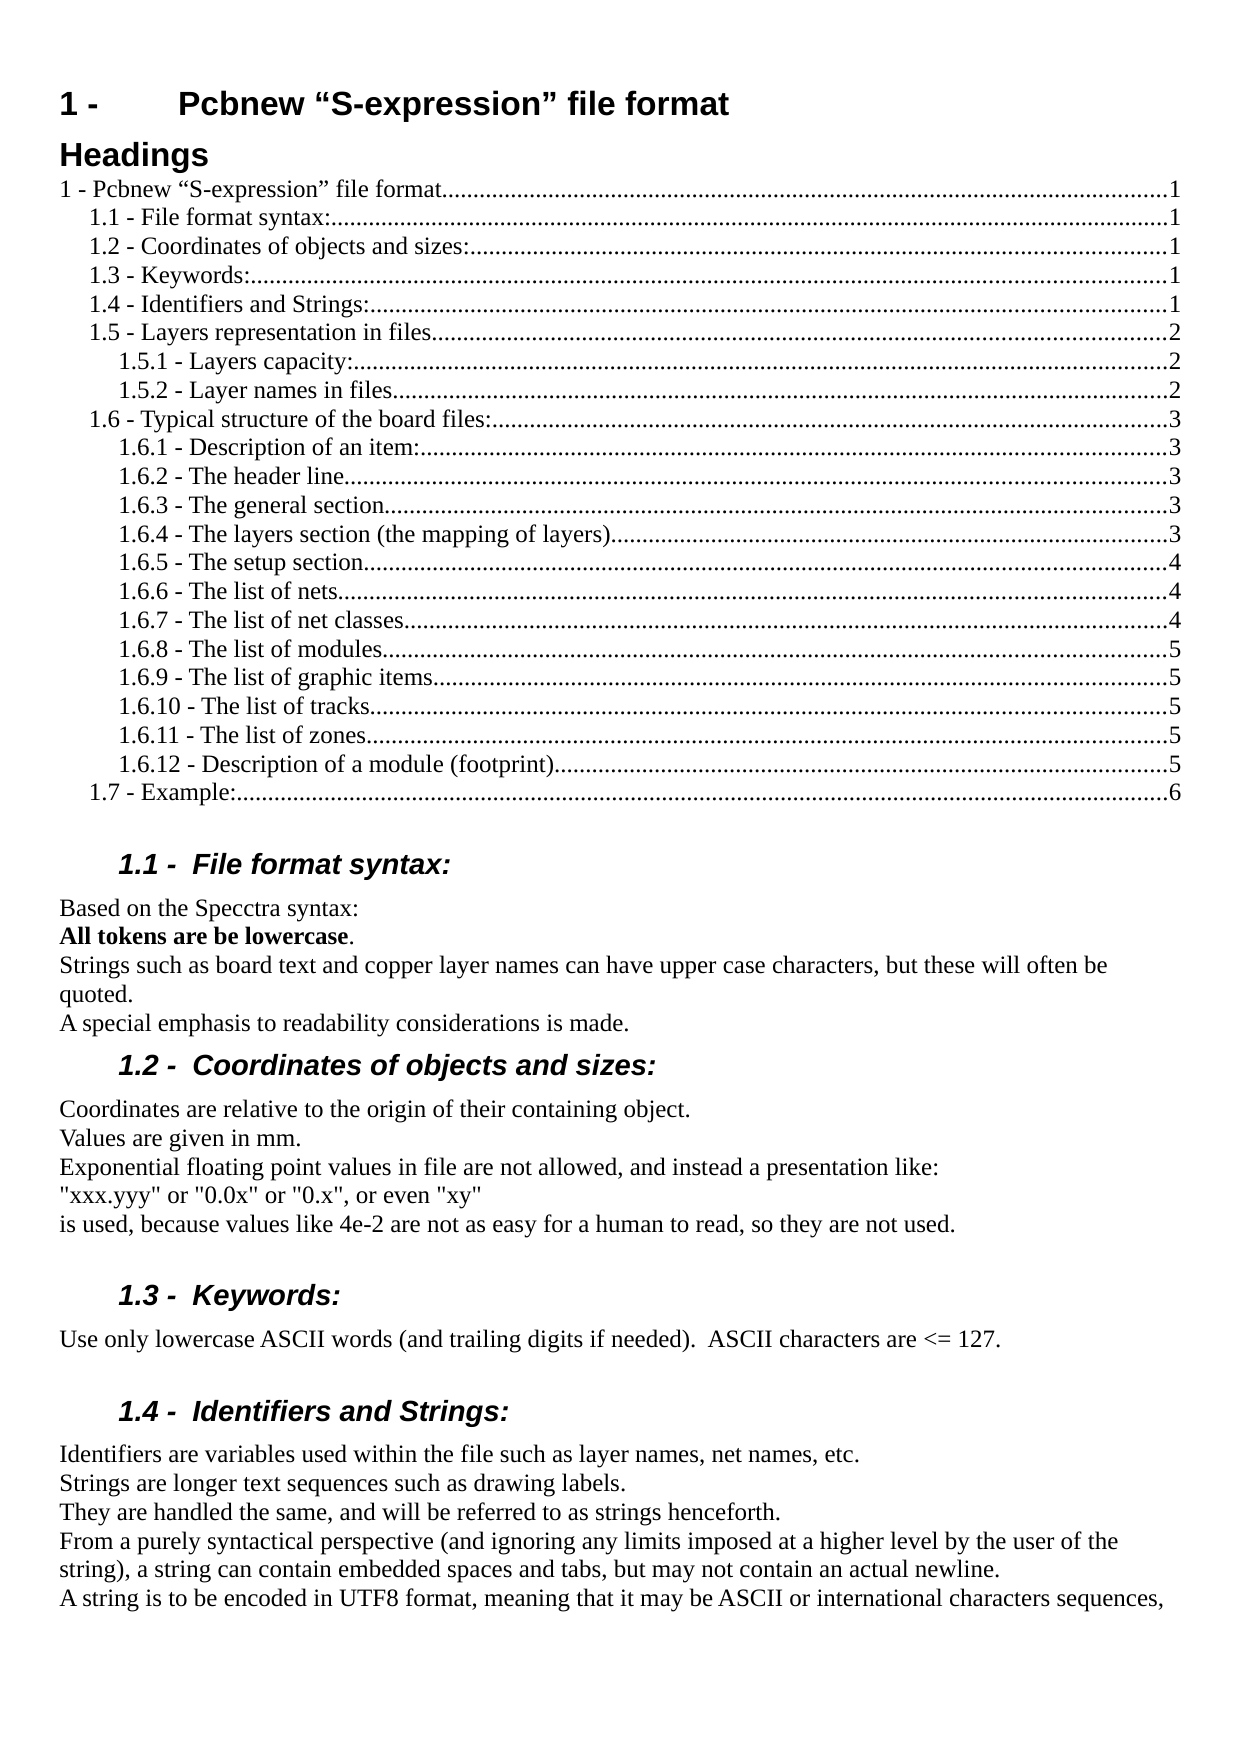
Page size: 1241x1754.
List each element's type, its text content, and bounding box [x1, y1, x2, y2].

subtitle Keywords: [118, 1278, 1181, 1312]
text Strings are longer text sequences such as drawing labels. [59, 1468, 1181, 1497]
text 1.3 - Keywords: 1 [88, 260, 1181, 289]
text "xxx.yyy" or "0.0x" or "0.x", or even "xy" [59, 1180, 1181, 1209]
text Exponential floating point values in file are not allowed, and instead a presentation like: [59, 1152, 1181, 1180]
text 1.6.8 - The list of modules 5 [118, 634, 1181, 662]
text Based on the Specctra syntax: [59, 893, 1181, 921]
text Use only lowercase ASCII words (and trailing digits if needed). ASCII characters are <= 127. [59, 1324, 1181, 1353]
subtitle Identifiers and Strings: [118, 1393, 1181, 1427]
subtitle Headings [59, 135, 1181, 174]
text 1.6.9 - The list of graphic items 5 [118, 662, 1181, 691]
text All tokens are be lowercase. [59, 921, 1181, 950]
text 1.6.11 - The list of zones 5 [118, 720, 1181, 749]
text 1.6.3 - The general section 3 [118, 490, 1181, 519]
text 1.2 - Coordinates of objects and sizes: 1 [88, 231, 1181, 260]
text A string is to be encoded in UTF8 format, meaning that it may be ASCII or international characters sequences, [59, 1583, 1181, 1612]
subtitle Pcbnew “S-expression” file format [59, 84, 1181, 123]
text Strings such as board text and copper layer names can have upper case characters, but these will often be quoted. [59, 950, 1181, 1008]
text They are handled the same, and will be referred to as strings henceforth. [59, 1497, 1181, 1526]
subtitle File format syntax: [118, 847, 1181, 880]
text 1.7 - Example: 6 [88, 777, 1181, 806]
subtitle Coordinates of objects and sizes: [118, 1048, 1181, 1082]
text 1.6.2 - The header line 3 [118, 461, 1181, 490]
text 1.6.6 - The list of nets 4 [118, 576, 1181, 605]
text 1.5.2 - Layer names in files 2 [118, 375, 1181, 404]
text Coordinates are relative to the origin of their containing object. [59, 1094, 1181, 1123]
text 1.6.10 - The list of tracks 5 [118, 691, 1181, 720]
text 1.6.1 - Description of an item: 3 [118, 432, 1181, 461]
text 1.6 - Typical structure of the board files: 3 [88, 404, 1181, 432]
text 1.6.7 - The list of net classes 4 [118, 605, 1181, 634]
text Values are given in mm. [59, 1123, 1181, 1152]
text From a purely syntactical perspective (and ignoring any limits imposed at a higher level by the user of the string), a string can contain embedded spaces and tabs, but may not contain an actual newline. [59, 1526, 1181, 1583]
text 1 - Pcbnew “S-expression” file format 1 [59, 174, 1181, 202]
text 1.6.5 - The setup section 4 [118, 547, 1181, 576]
text 1.5 - Layers representation in files 2 [88, 317, 1181, 346]
text 1.5.1 - Layers capacity: 2 [118, 346, 1181, 375]
text 1.6.12 - Description of a module (footprint) 5 [118, 749, 1181, 777]
text 1.1 - File format syntax: 1 [88, 202, 1181, 231]
text is used, because values like 4e-2 are not as easy for a human to read, so they are not used. [59, 1209, 1181, 1238]
text 1.6.4 - The layers section (the mapping of layers) 3 [118, 519, 1181, 547]
text Identifiers are variables used within the file such as layer names, net names, etc. [59, 1439, 1181, 1468]
text A special emphasis to readability considerations is made. [59, 1008, 1181, 1036]
text 1.4 - Identifiers and Strings: 1 [88, 289, 1181, 317]
